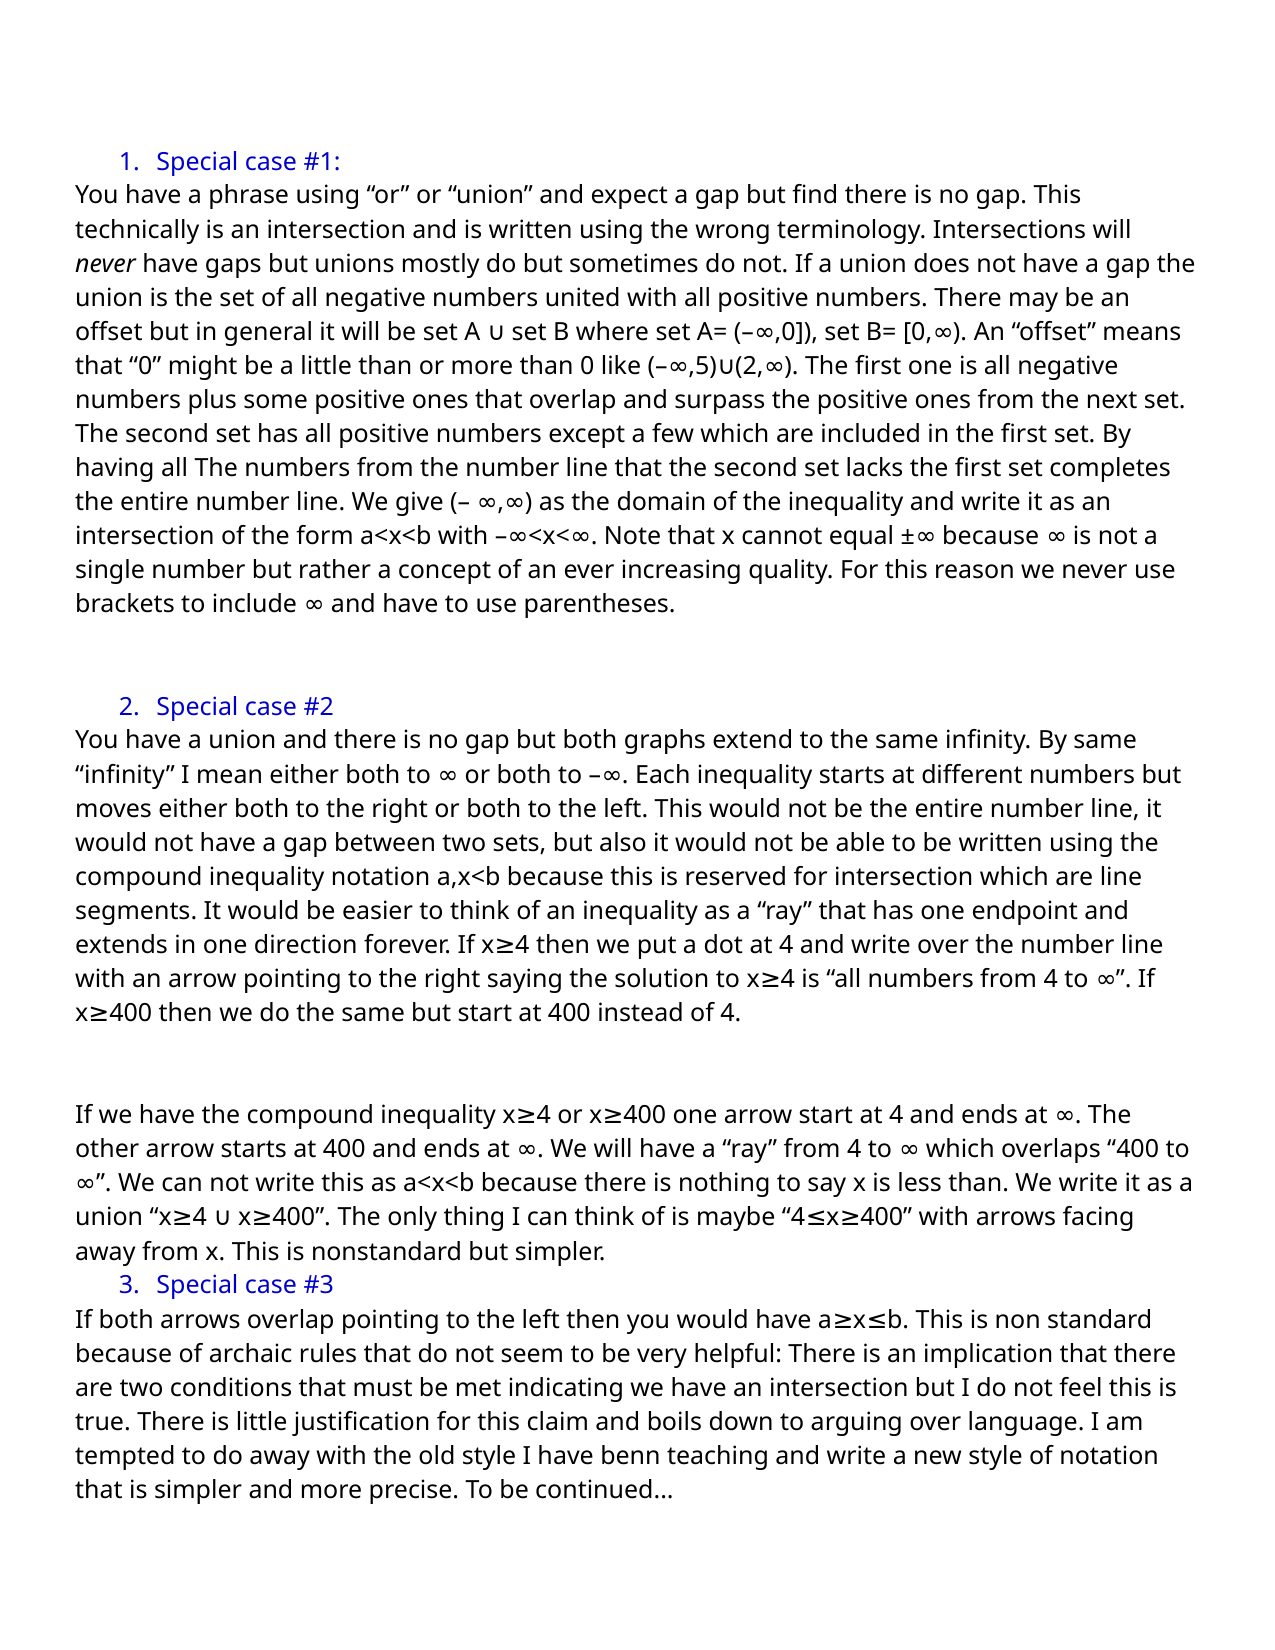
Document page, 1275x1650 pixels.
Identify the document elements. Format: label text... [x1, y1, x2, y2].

list Special case #2 [119, 688, 1200, 722]
text You have a union and there is no gap but both graphs extend to the same infinity. By same “infinity” I mean either both to ∞ or both to –∞. Each inequality starts at different numbers but moves either both to the right or both to the left. This would not be the entire number line, it would not have a gap between two sets, but also it would not be able to be written using the compound inequality notation a,x<b because this is reserved for intersection which are line segments. It would be easier to think of an inequality as a “ray” that has one endpoint and extends in one direction forever. If x≥4 then we put a dot at 4 and write over the number line with an arrow pointing to the right saying the solution to x≥4 is “all numbers from 4 to ∞”. If x≥400 then we do the same but start at 400 instead of 4. [75, 722, 1200, 1029]
text You have a phrase using “or” or “union” and expect a gap but find there is no gap. This technically is an intersection and is written using the wrong terminology. Intersections will never have gaps but unions mostly do but sometimes do not. If a union does not have a gap the union is the set of all negative numbers united with all positive numbers. There may be an offset but in general it will be set A ∪ set B where set A= (–∞,0]), set B= [0,∞). An “offset” means that “0” might be a little than or more than 0 like (–∞,5)∪(2,∞). The first one is all negative numbers plus some positive ones that overlap and surpass the positive ones from the next set. The second set has all positive numbers except a few which are included in the first set. By having all The numbers from the number line that the second set lacks the first set completes the entire number line. We give (– ∞,∞) as the domain of the inequality and write it as an intersection of the form a<x<b with –∞<x<∞. Note that x cannot equal ±∞ because ∞ is not a single number but rather a concept of an ever increasing quality. For this reason we never use brackets to include ∞ and have to use parentheses. [75, 177, 1200, 620]
list Special case #3 [119, 1267, 1200, 1301]
list Special case #1: [119, 143, 1200, 177]
text If both arrows overlap pointing to the left then you would have a≥x≤b. This is non standard because of archaic rules that do not seem to be very helpful: There is an implication that there are two conditions that must be met indicating we have an intersection but I do not feel this is true. There is little justification for this claim and boils down to arguing over language. I am tempted to do away with the old style I have benn teaching and write a new style of notation that is simpler and more precise. To be continued... [75, 1301, 1200, 1506]
text If we have the compound inequality x≥4 or x≥400 one arrow start at 4 and ends at ∞. The other arrow starts at 400 and ends at ∞. We will have a “ray” from 4 to ∞ which overlaps “400 to ∞”. We can not write this as a<x<b because there is nothing to say x is less than. We write it as a union “x≥4 ∪ x≥400”. The only thing I can think of is maybe “4≤x≥400” with arrows facing away from x. This is nonstandard but simpler. [75, 1097, 1200, 1267]
